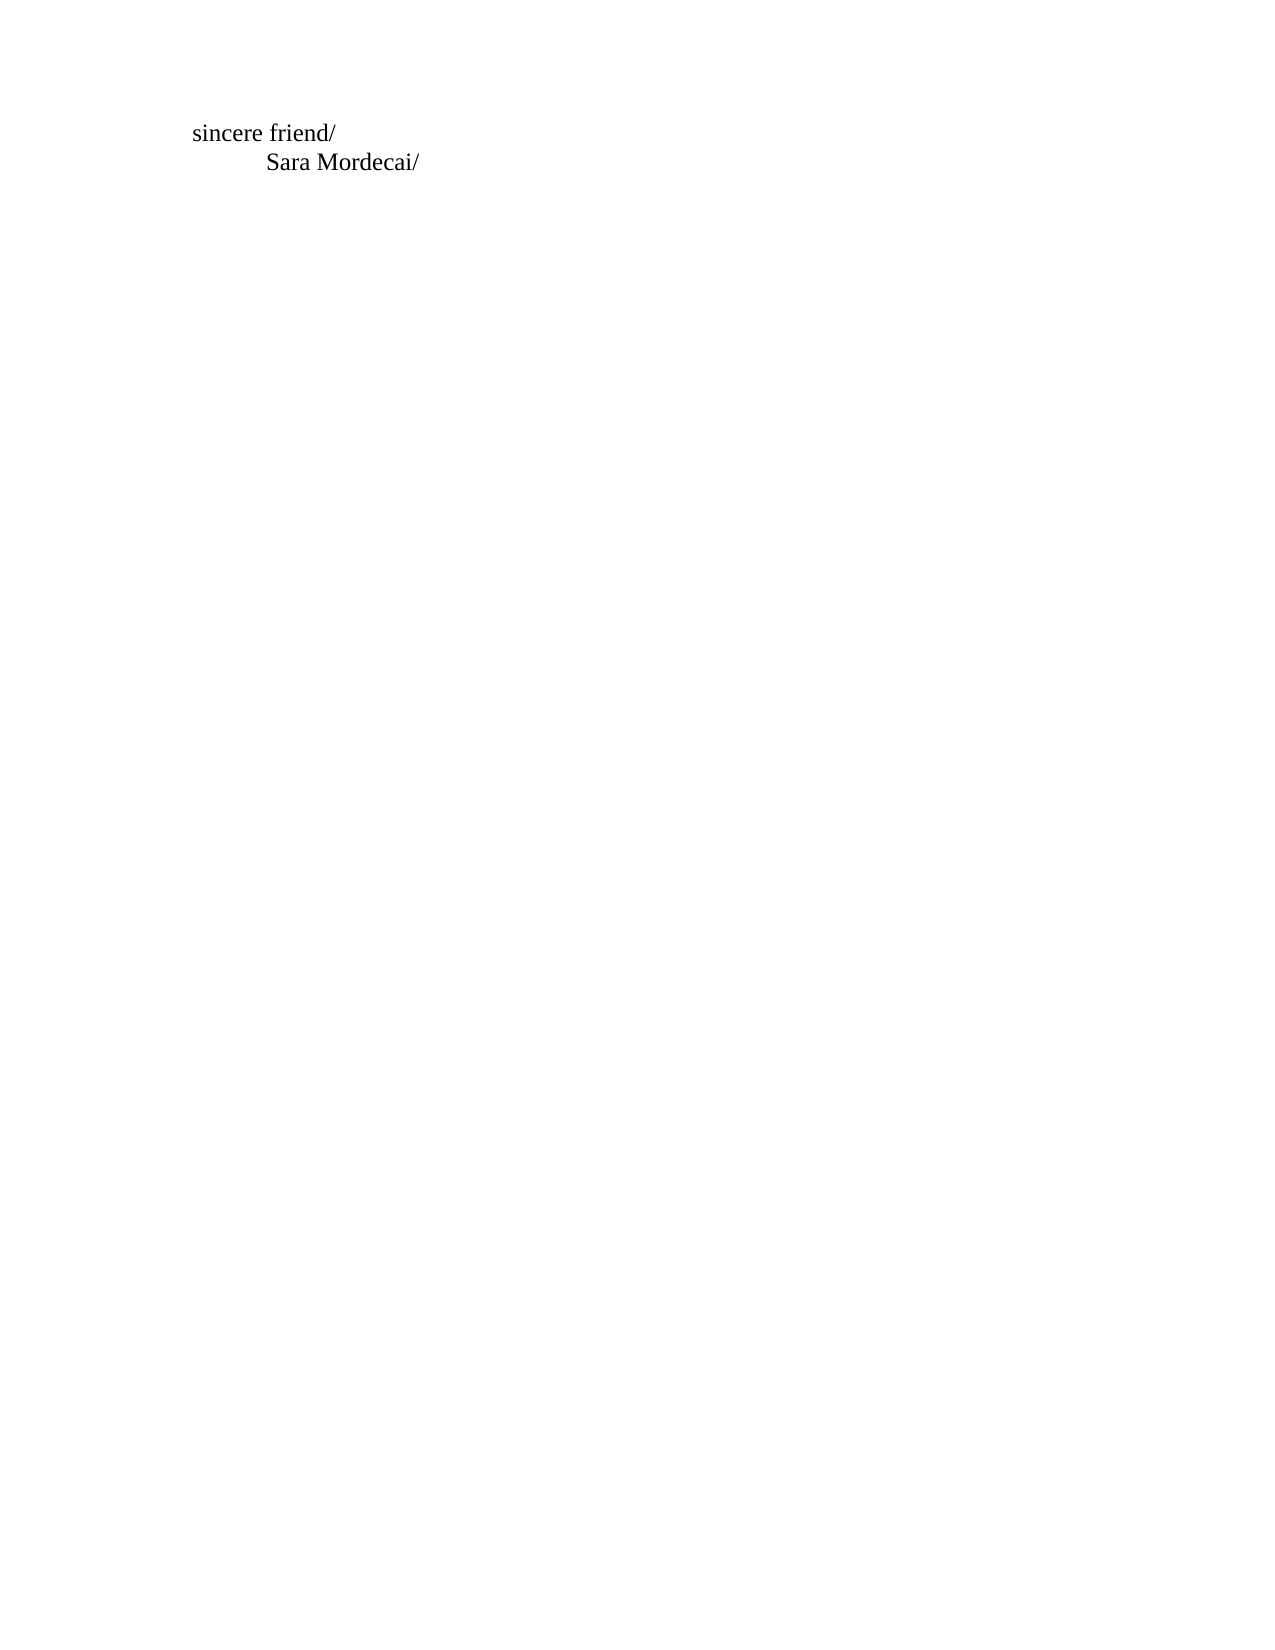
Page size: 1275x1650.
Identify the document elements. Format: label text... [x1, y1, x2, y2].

text Sara Mordecai/ [118, 147, 1157, 176]
text sincere friend/ [118, 118, 1157, 147]
